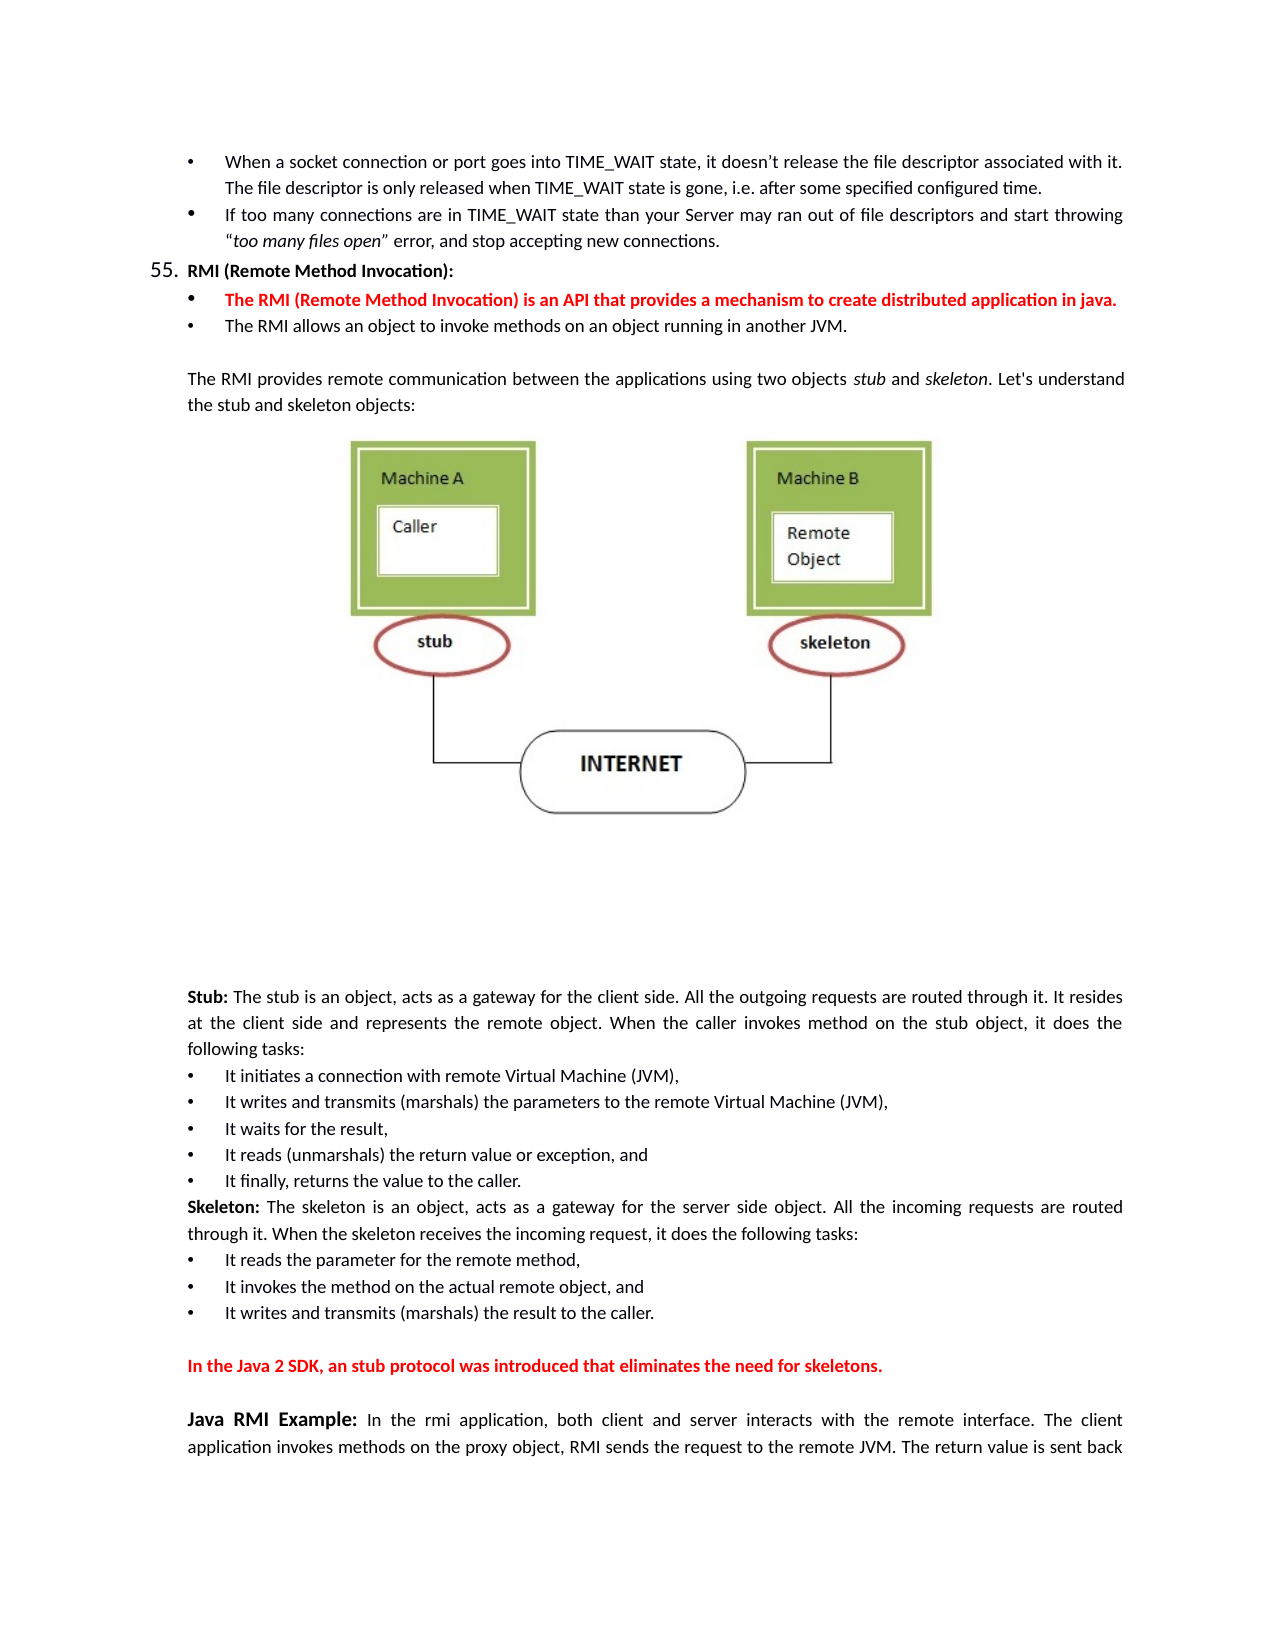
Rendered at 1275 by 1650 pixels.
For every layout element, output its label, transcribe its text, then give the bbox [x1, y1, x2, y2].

list It invokes the method on the actual remote object, and [187, 1275, 1125, 1298]
list Java RMI Example: In the rmi application, both client and server interacts with the remote interface. The client application invokes methods on the proxy object, RMI sends the request to the remote JVM. The return value is sent back [150, 1407, 1125, 1458]
list In the Java 2 SDK, an stub protocol was introduced that eliminates the need for skeletons. [150, 1354, 1125, 1377]
list The RMI allows an object to invoke methods on an object running in another JVM. [187, 314, 1125, 337]
list It finally, returns the value to the caller. [187, 1169, 1125, 1192]
list It reads (unmarshals) the return value or exception, and [187, 1143, 1125, 1166]
list If too many connections are in TIME_WAIT state than your Server may ran out of file descriptors and start throwing “too many files open” error, and stop accepting new connections. [187, 203, 1125, 252]
list It writes and transmits (marshals) the result to the caller. [187, 1301, 1125, 1324]
list RMI (Remote Method Invocation): [150, 256, 1125, 284]
list Stub: The stub is an object, acts as a gateway for the client side. All the outgoing requests are routed through it. It resides at the client side and represents the remote object. When the caller invokes method on the stub object, it does the following tasks: [150, 985, 1125, 1061]
list It writes and transmits (marshals) the parameters to the remote Virtual Machine (JVM), [187, 1090, 1125, 1113]
list Skeleton: The skeleton is an object, acts as a gateway for the server side object. All the incoming requests are routed through it. When the skeleton receives the incoming request, it does the following tasks: [150, 1196, 1125, 1245]
list It reads the parameter for the remote method, [187, 1248, 1125, 1271]
list The RMI (Remote Method Invocation) is an API that provides a mechanism to create distributed application in java. [187, 288, 1125, 311]
list The RMI provides remote communication between the applications using two objects stub and skeleton. Let's understand the stub and skeleton objects: [150, 367, 1125, 416]
list It initiates a connection with remote Virtual Machine (JVM), [187, 1064, 1125, 1087]
list It waits for the result, [187, 1117, 1125, 1139]
picture [295, 419, 980, 851]
list When a socket connection or port goes into TIME_WAIT state, it doesn’t release the file descriptor associated with it. The file descriptor is only released when TIME_WAIT state is gone, i.e. after some specified configured time. [187, 150, 1125, 199]
